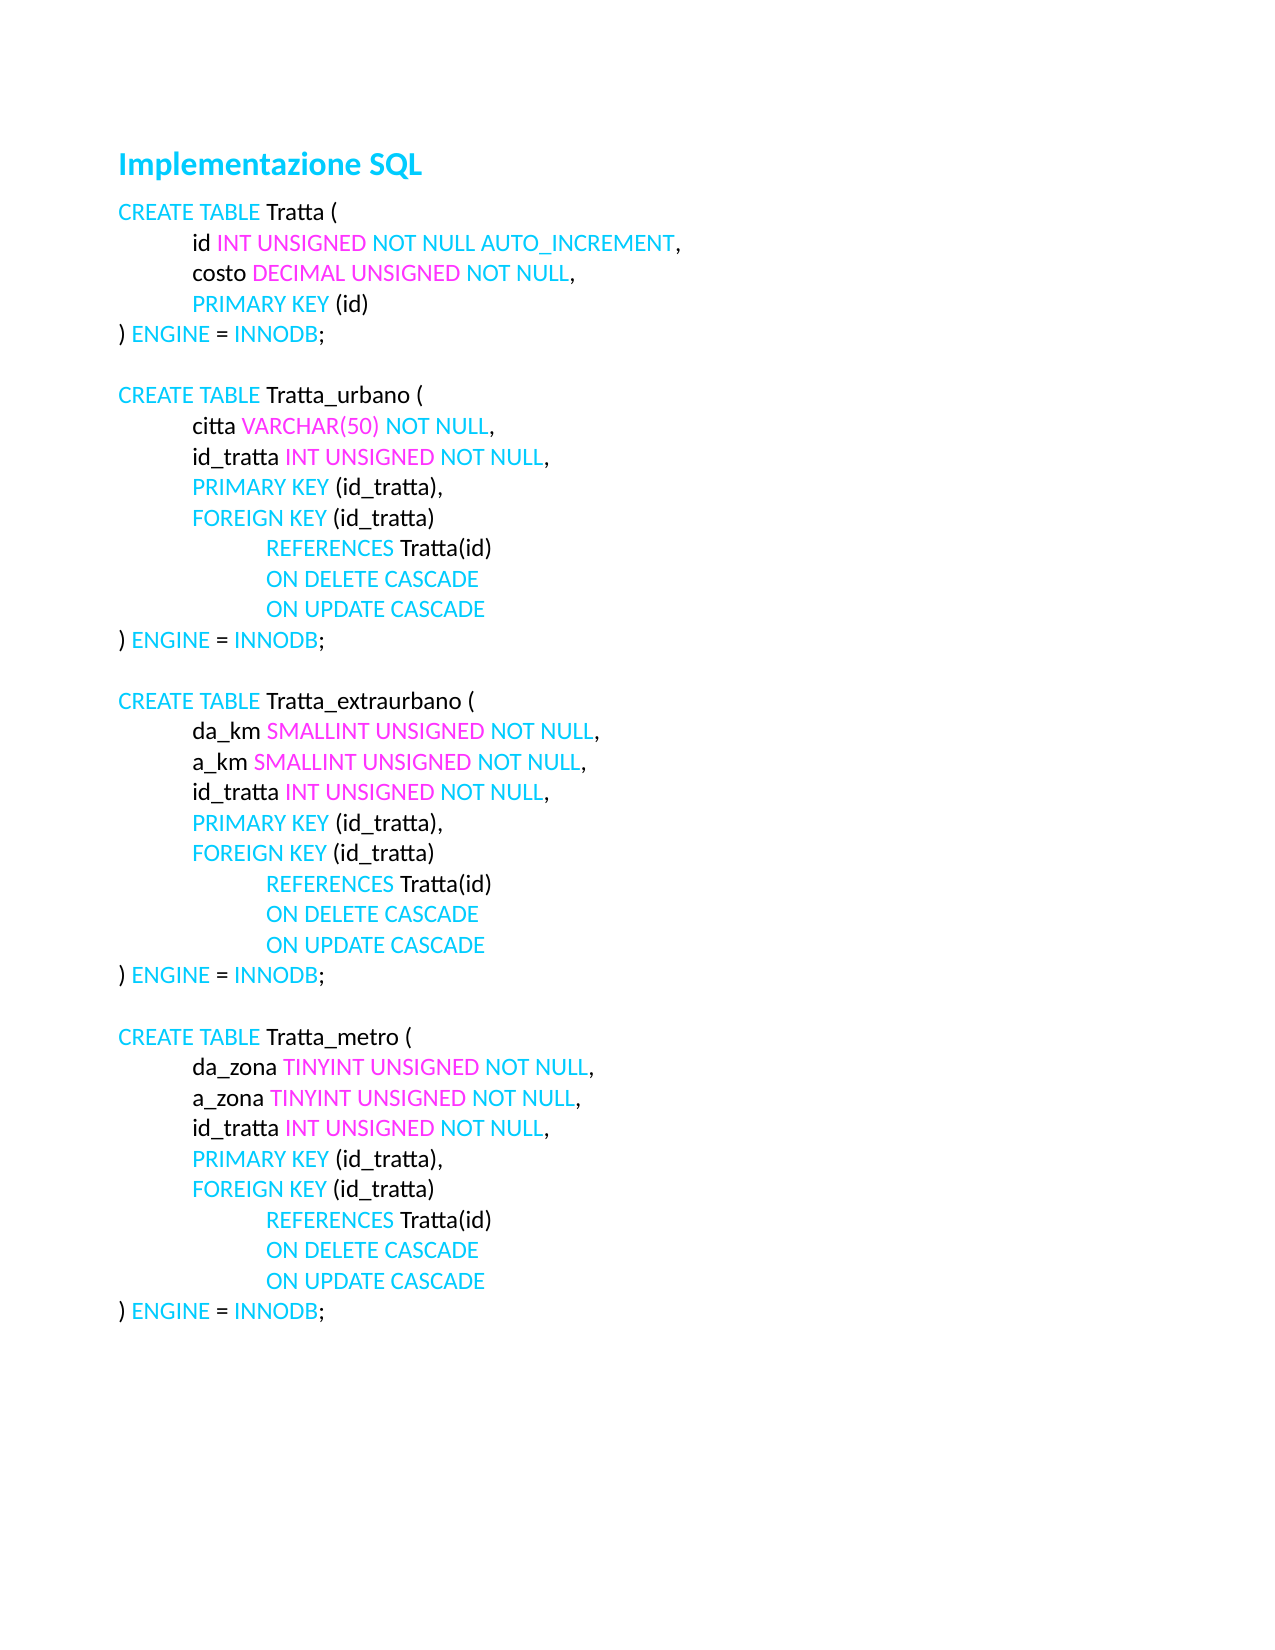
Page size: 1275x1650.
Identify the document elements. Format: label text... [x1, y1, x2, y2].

text ON UPDATE CASCADE [118, 593, 1157, 624]
text FOREIGN KEY (id_tratta) [118, 502, 1157, 532]
text ON DELETE CASCADE [118, 1234, 1157, 1265]
text PRIMARY KEY (id_tratta), [118, 807, 1157, 837]
text id_tratta INT UNSIGNED NOT NULL, [118, 441, 1157, 471]
text PRIMARY KEY (id_tratta), [118, 1143, 1157, 1173]
text ) ENGINE = INNODB; [118, 319, 1157, 349]
text citta VARCHAR(50) NOT NULL, [118, 410, 1157, 441]
text REFERENCES Tratta(id) [118, 1204, 1157, 1234]
text ) ENGINE = INNODB; [118, 624, 1157, 654]
text ) ENGINE = INNODB; [118, 959, 1157, 990]
text da_km SMALLINT UNSIGNED NOT NULL, [118, 715, 1157, 746]
text CREATE TABLE Tratta ( [118, 197, 1157, 227]
text a_zona TINYINT UNSIGNED NOT NULL, [118, 1082, 1157, 1112]
text id_tratta INT UNSIGNED NOT NULL, [118, 776, 1157, 807]
text id_tratta INT UNSIGNED NOT NULL, [118, 1112, 1157, 1143]
text PRIMARY KEY (id) [118, 288, 1157, 319]
text REFERENCES Tratta(id) [118, 532, 1157, 563]
text da_zona TINYINT UNSIGNED NOT NULL, [118, 1051, 1157, 1082]
text PRIMARY KEY (id_tratta), [118, 471, 1157, 502]
text FOREIGN KEY (id_tratta) [118, 837, 1157, 868]
text ON DELETE CASCADE [118, 563, 1157, 593]
text id INT UNSIGNED NOT NULL AUTO_INCREMENT, [118, 227, 1157, 258]
text ON DELETE CASCADE [118, 898, 1157, 929]
text costo DECIMAL UNSIGNED NOT NULL, [118, 258, 1157, 288]
text CREATE TABLE Tratta_extraurbano ( [118, 685, 1157, 715]
text ON UPDATE CASCADE [118, 929, 1157, 959]
subtitle Implementazione SQL [118, 143, 1157, 184]
text REFERENCES Tratta(id) [118, 868, 1157, 898]
text CREATE TABLE Tratta_urbano ( [118, 380, 1157, 410]
text a_km SMALLINT UNSIGNED NOT NULL, [118, 746, 1157, 776]
text CREATE TABLE Tratta_metro ( [118, 1021, 1157, 1051]
text ) ENGINE = INNODB; [118, 1295, 1157, 1326]
text ON UPDATE CASCADE [118, 1265, 1157, 1295]
text FOREIGN KEY (id_tratta) [118, 1173, 1157, 1204]
